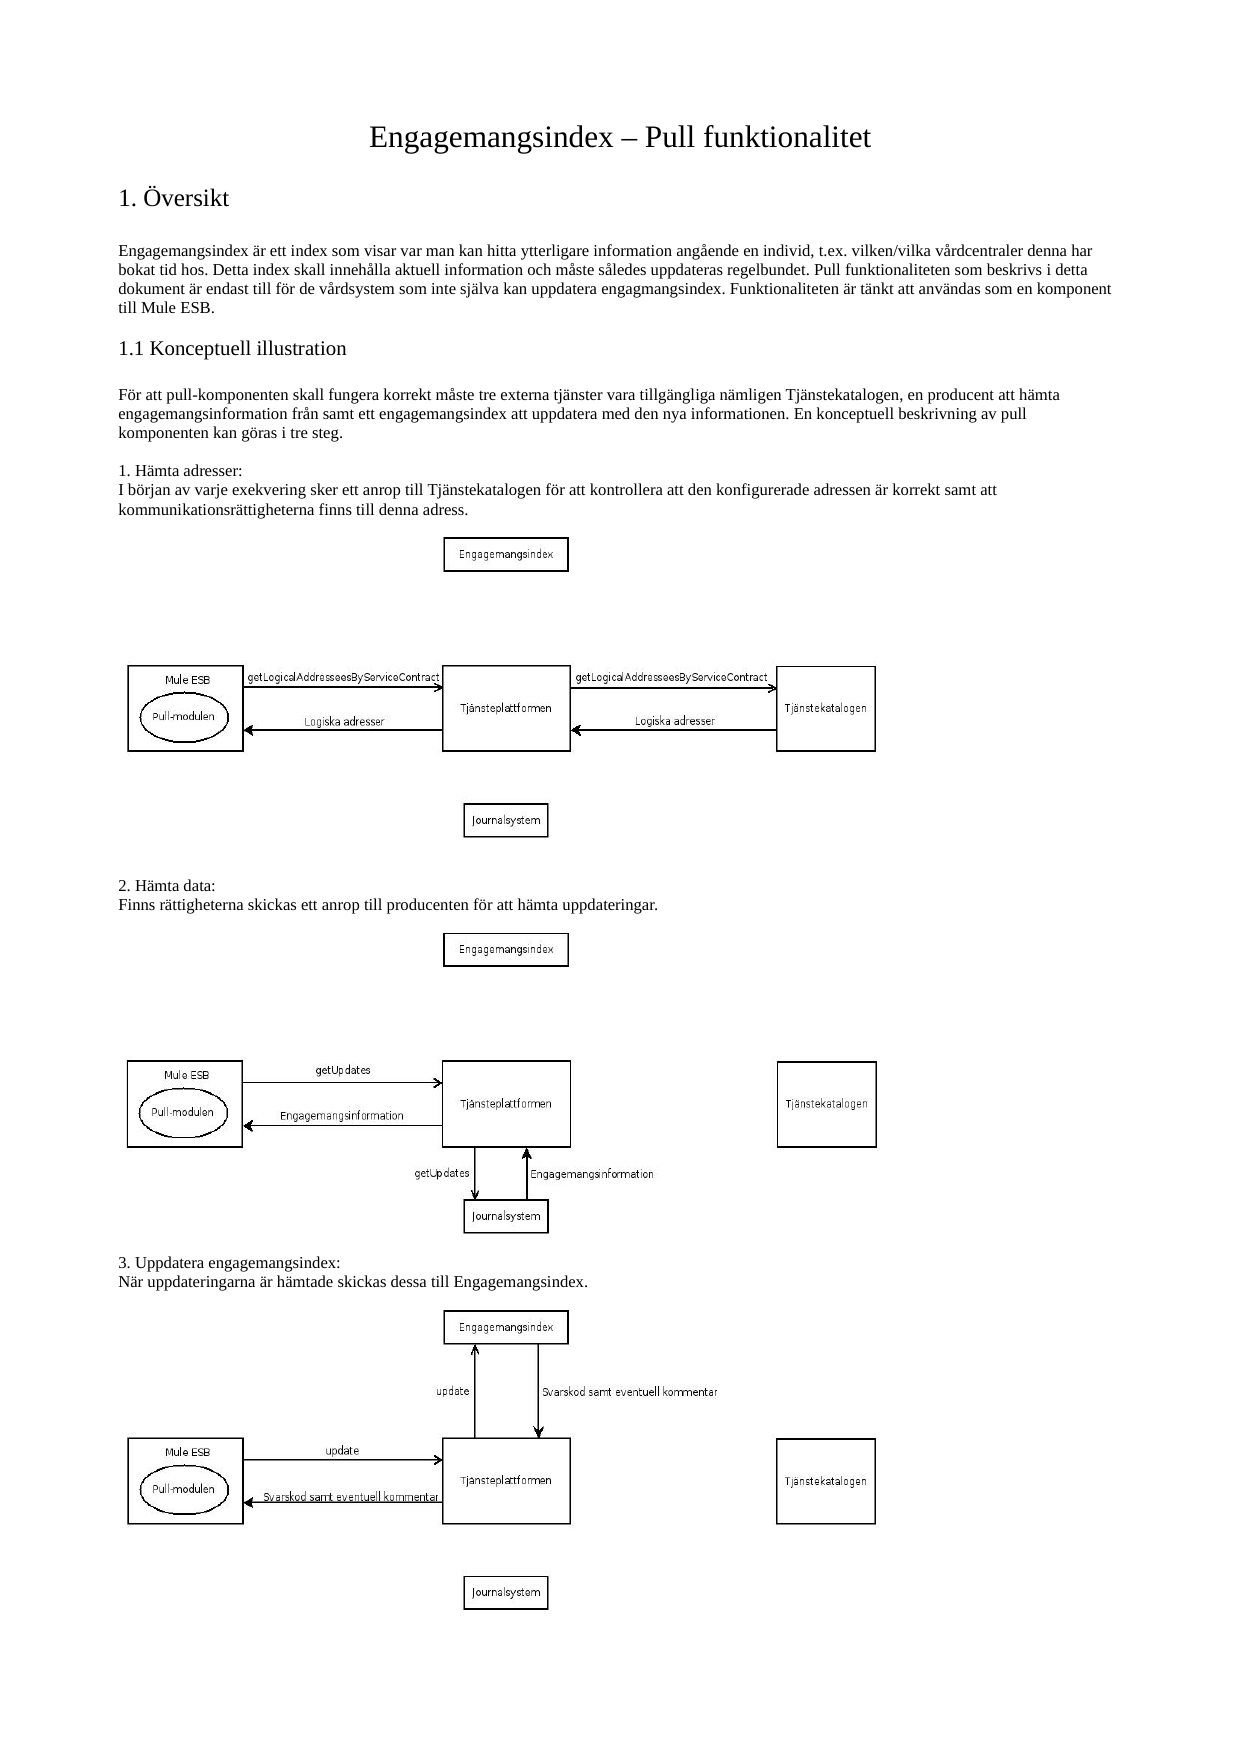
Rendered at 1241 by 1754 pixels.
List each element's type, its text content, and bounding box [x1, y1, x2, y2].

text 2. Hämta data: [118, 876, 1122, 895]
text För att pull-komponenten skall fungera korrekt måste tre externa tjänster vara tillgängliga nämligen Tjänstekatalogen, en producent att hämta engagemangsinformation från samt ett engagemangsindex att uppdatera med den nya informationen. En konceptuell beskrivning av pull komponenten kan göras i tre steg. [118, 384, 1122, 442]
text 1. Översikt [118, 183, 1122, 212]
text Engagemangsindex – Pull funktionalitet [118, 118, 1122, 154]
text 1.1 Konceptuell illustration [118, 336, 1122, 360]
text Engagemangsindex är ett index som visar var man kan hitta ytterligare information angående en individ, t.ex. vilken/vilka vårdcentraler denna har bokat tid hos. Detta index skall innehålla aktuell information och måste således uppdateras regelbundet. Pull funktionaliteten som beskrivs i detta dokument är endast till för de vårdsystem som inte själva kan uppdatera engagmangsindex. Funktionaliteten är tänkt att användas som en komponent till Mule ESB. [118, 240, 1122, 317]
picture [127, 1310, 877, 1611]
text 1. Hämta adresser: [118, 461, 1122, 480]
text I början av varje exekvering sker ett anrop till Tjänstekatalogen för att kontrollera att den konfigurerade adressen är korrekt samt att kommunikationsrättigheterna finns till denna adress. [118, 480, 1122, 518]
text 3. Uppdatera engagemangsindex: [118, 1253, 1122, 1272]
text Finns rättigheterna skickas ett anrop till producenten för att hämta uppdateringar. [118, 895, 1122, 914]
text När uppdateringarna är hämtade skickas dessa till Engagemangsindex. [118, 1272, 1122, 1291]
picture [126, 933, 878, 1234]
picture [127, 537, 877, 838]
